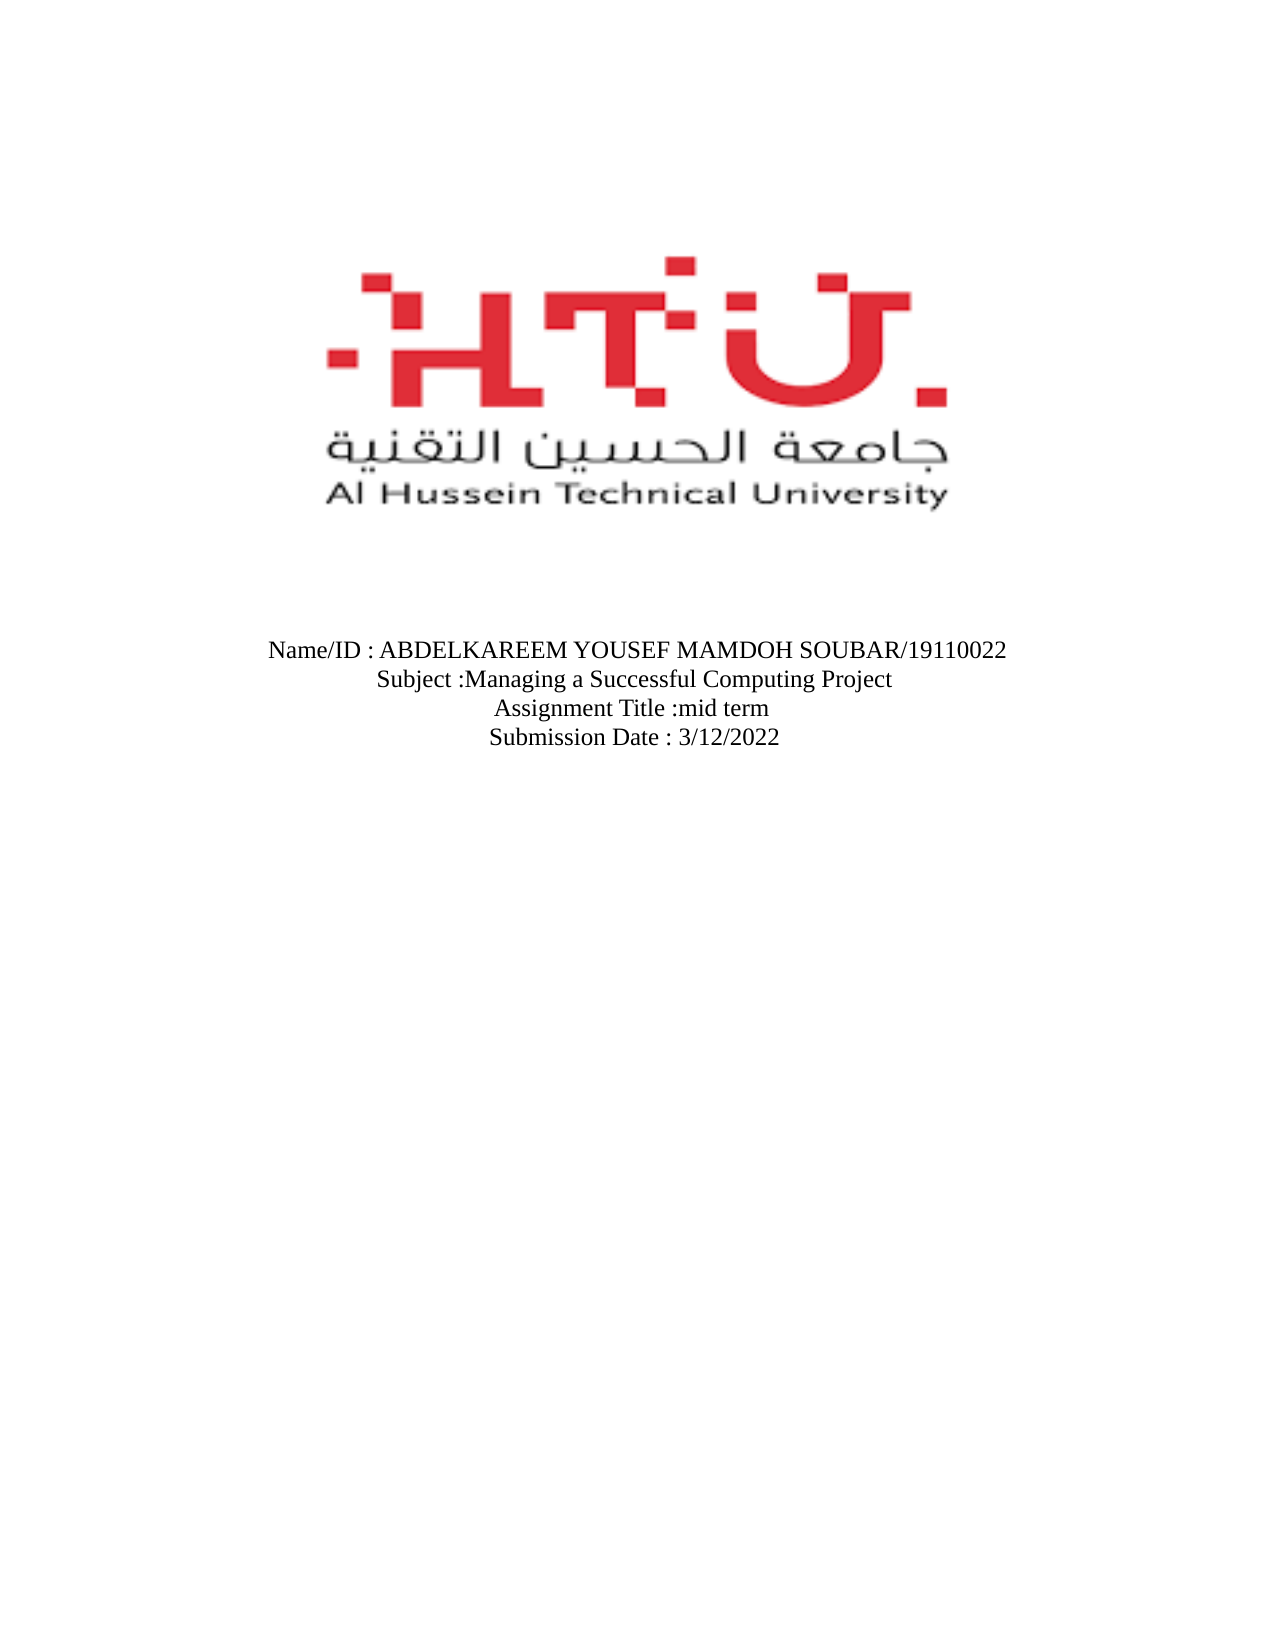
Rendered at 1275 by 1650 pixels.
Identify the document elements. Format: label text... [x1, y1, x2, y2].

picture [255, 118, 1020, 593]
text Assignment Title :mid term [118, 693, 1157, 722]
text Name/ID : ABDELKAREEM YOUSEF MAMDOH SOUBAR/19110022 [118, 636, 1157, 664]
text Submission Date : 3/12/2022 [118, 722, 1157, 751]
text Subject :Managing a Successful Computing Project [118, 664, 1157, 693]
